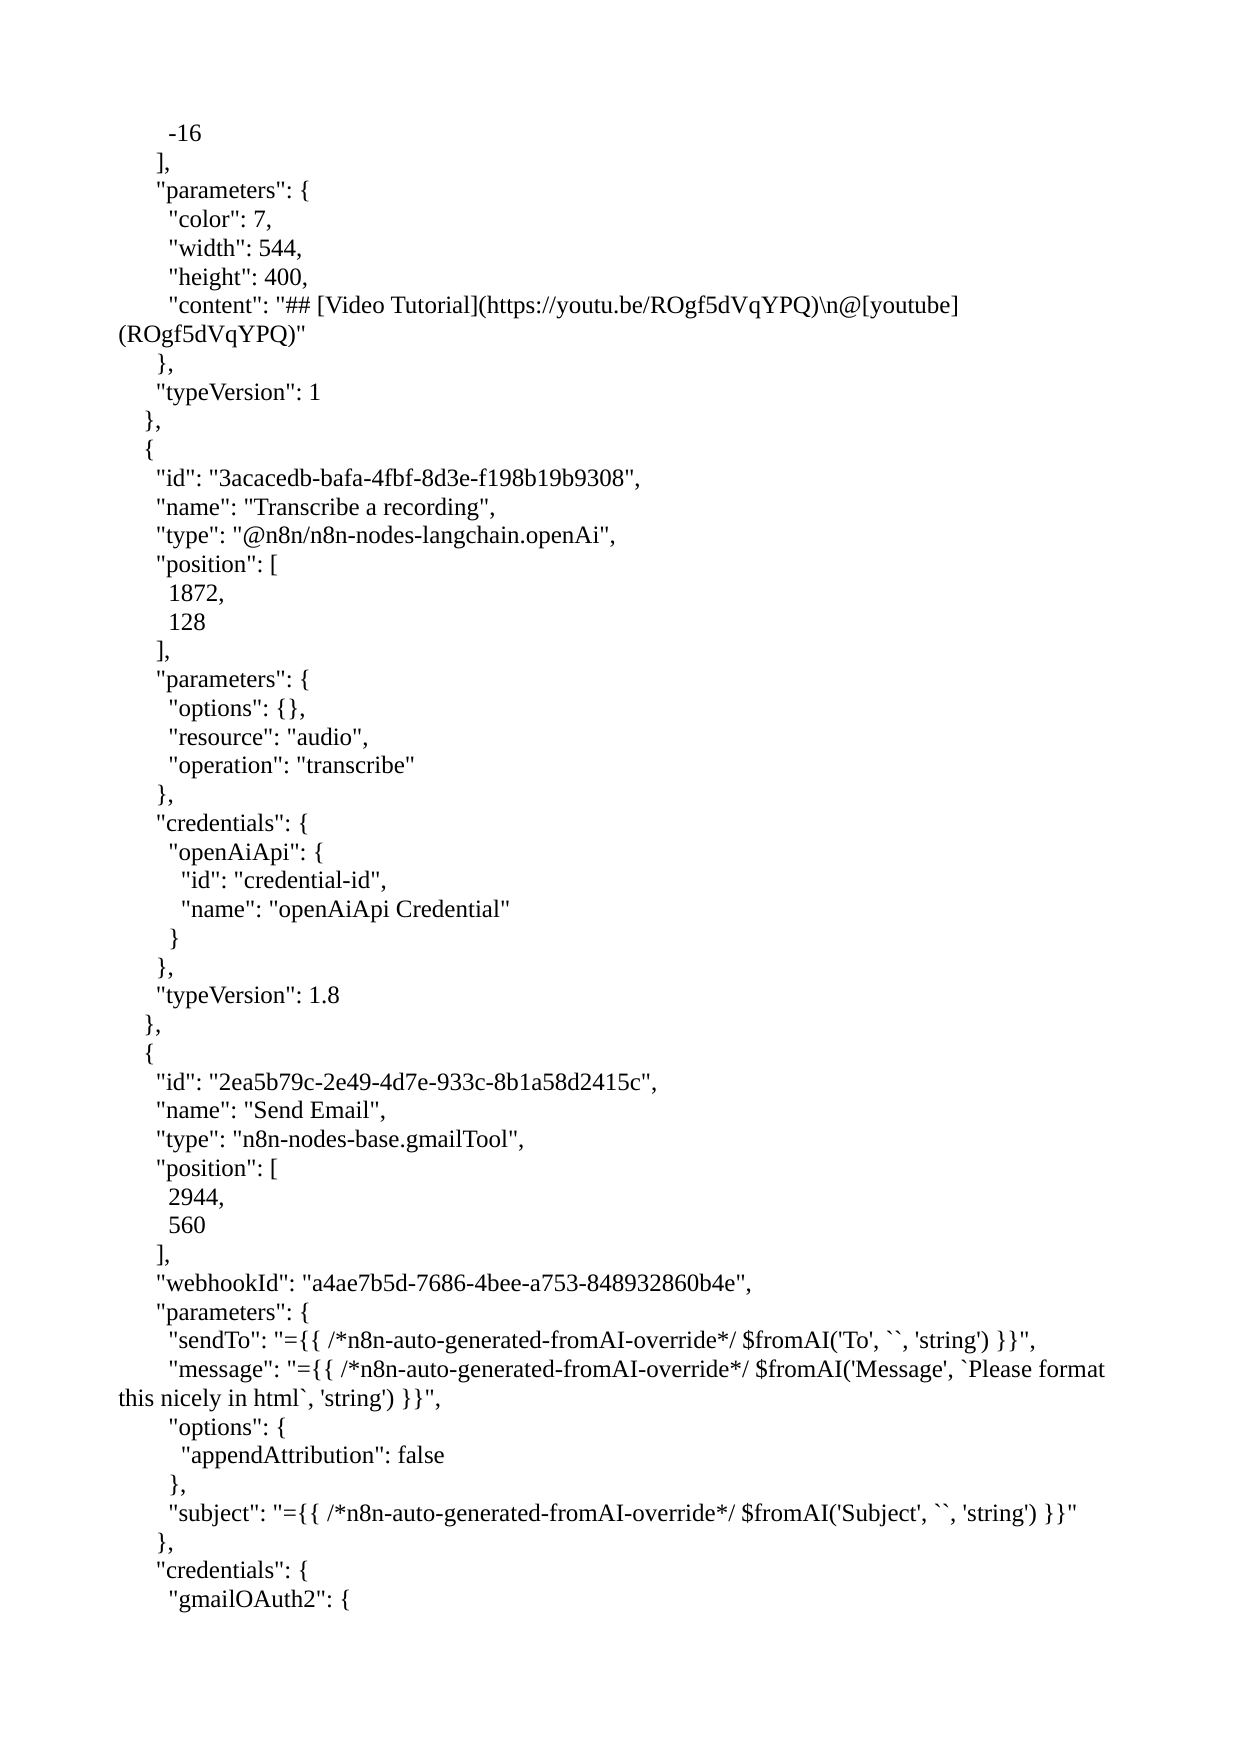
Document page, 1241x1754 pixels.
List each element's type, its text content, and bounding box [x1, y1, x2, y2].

text "subject": "={{ /*n8n-auto-generated-fromAI-override*/ $fromAI('Subject', ``, 'string') }}" [118, 1498, 1122, 1527]
text 2944, [118, 1182, 1122, 1211]
text "credentials": { [118, 808, 1122, 837]
text ], [118, 147, 1122, 176]
text }, [118, 1469, 1122, 1498]
text ], [118, 636, 1122, 664]
text "webhookId": "a4ae7b5d-7686-4bee-a753-848932860b4e", [118, 1268, 1122, 1297]
text "typeVersion": 1 [118, 377, 1122, 406]
text }, [118, 1527, 1122, 1556]
text { [118, 434, 1122, 463]
text 1872, [118, 578, 1122, 607]
text "options": {}, [118, 693, 1122, 722]
text "credentials": { [118, 1556, 1122, 1584]
text 560 [118, 1211, 1122, 1239]
text "name": "Send Email", [118, 1096, 1122, 1124]
text "operation": "transcribe" [118, 751, 1122, 779]
text "parameters": { [118, 664, 1122, 693]
text "options": { [118, 1412, 1122, 1441]
text "color": 7, [118, 204, 1122, 233]
text "typeVersion": 1.8 [118, 981, 1122, 1009]
text "content": "## [Video Tutorial](https://youtu.be/ROgf5dVqYPQ)\n@[youtube](ROgf5dVqYPQ)" [118, 291, 1122, 348]
text "position": [ [118, 549, 1122, 578]
text "type": "@n8n/n8n-nodes-langchain.openAi", [118, 521, 1122, 549]
text "openAiApi": { [118, 837, 1122, 866]
text "gmailOAuth2": { [118, 1584, 1122, 1613]
text "height": 400, [118, 262, 1122, 291]
text }, [118, 348, 1122, 377]
text "id": "3acacedb-bafa-4fbf-8d3e-f198b19b9308", [118, 463, 1122, 492]
text "type": "n8n-nodes-base.gmailTool", [118, 1124, 1122, 1153]
text "resource": "audio", [118, 722, 1122, 751]
text "id": "2ea5b79c-2e49-4d7e-933c-8b1a58d2415c", [118, 1067, 1122, 1096]
text } [118, 923, 1122, 952]
text "appendAttribution": false [118, 1441, 1122, 1469]
text "name": "openAiApi Credential" [118, 894, 1122, 923]
text "width": 544, [118, 233, 1122, 262]
text "sendTo": "={{ /*n8n-auto-generated-fromAI-override*/ $fromAI('To', ``, 'string') }}", [118, 1326, 1122, 1354]
text }, [118, 406, 1122, 434]
text ], [118, 1239, 1122, 1268]
text "message": "={{ /*n8n-auto-generated-fromAI-override*/ $fromAI('Message', `Please format this nicely in html`, 'string') }}", [118, 1354, 1122, 1412]
text { [118, 1038, 1122, 1067]
text }, [118, 952, 1122, 981]
text }, [118, 1009, 1122, 1038]
text "position": [ [118, 1153, 1122, 1182]
text "name": "Transcribe a recording", [118, 492, 1122, 521]
text }, [118, 779, 1122, 808]
text 128 [118, 607, 1122, 636]
text "parameters": { [118, 176, 1122, 204]
text "parameters": { [118, 1297, 1122, 1326]
text -16 [118, 118, 1122, 147]
text "id": "credential-id", [118, 866, 1122, 894]
